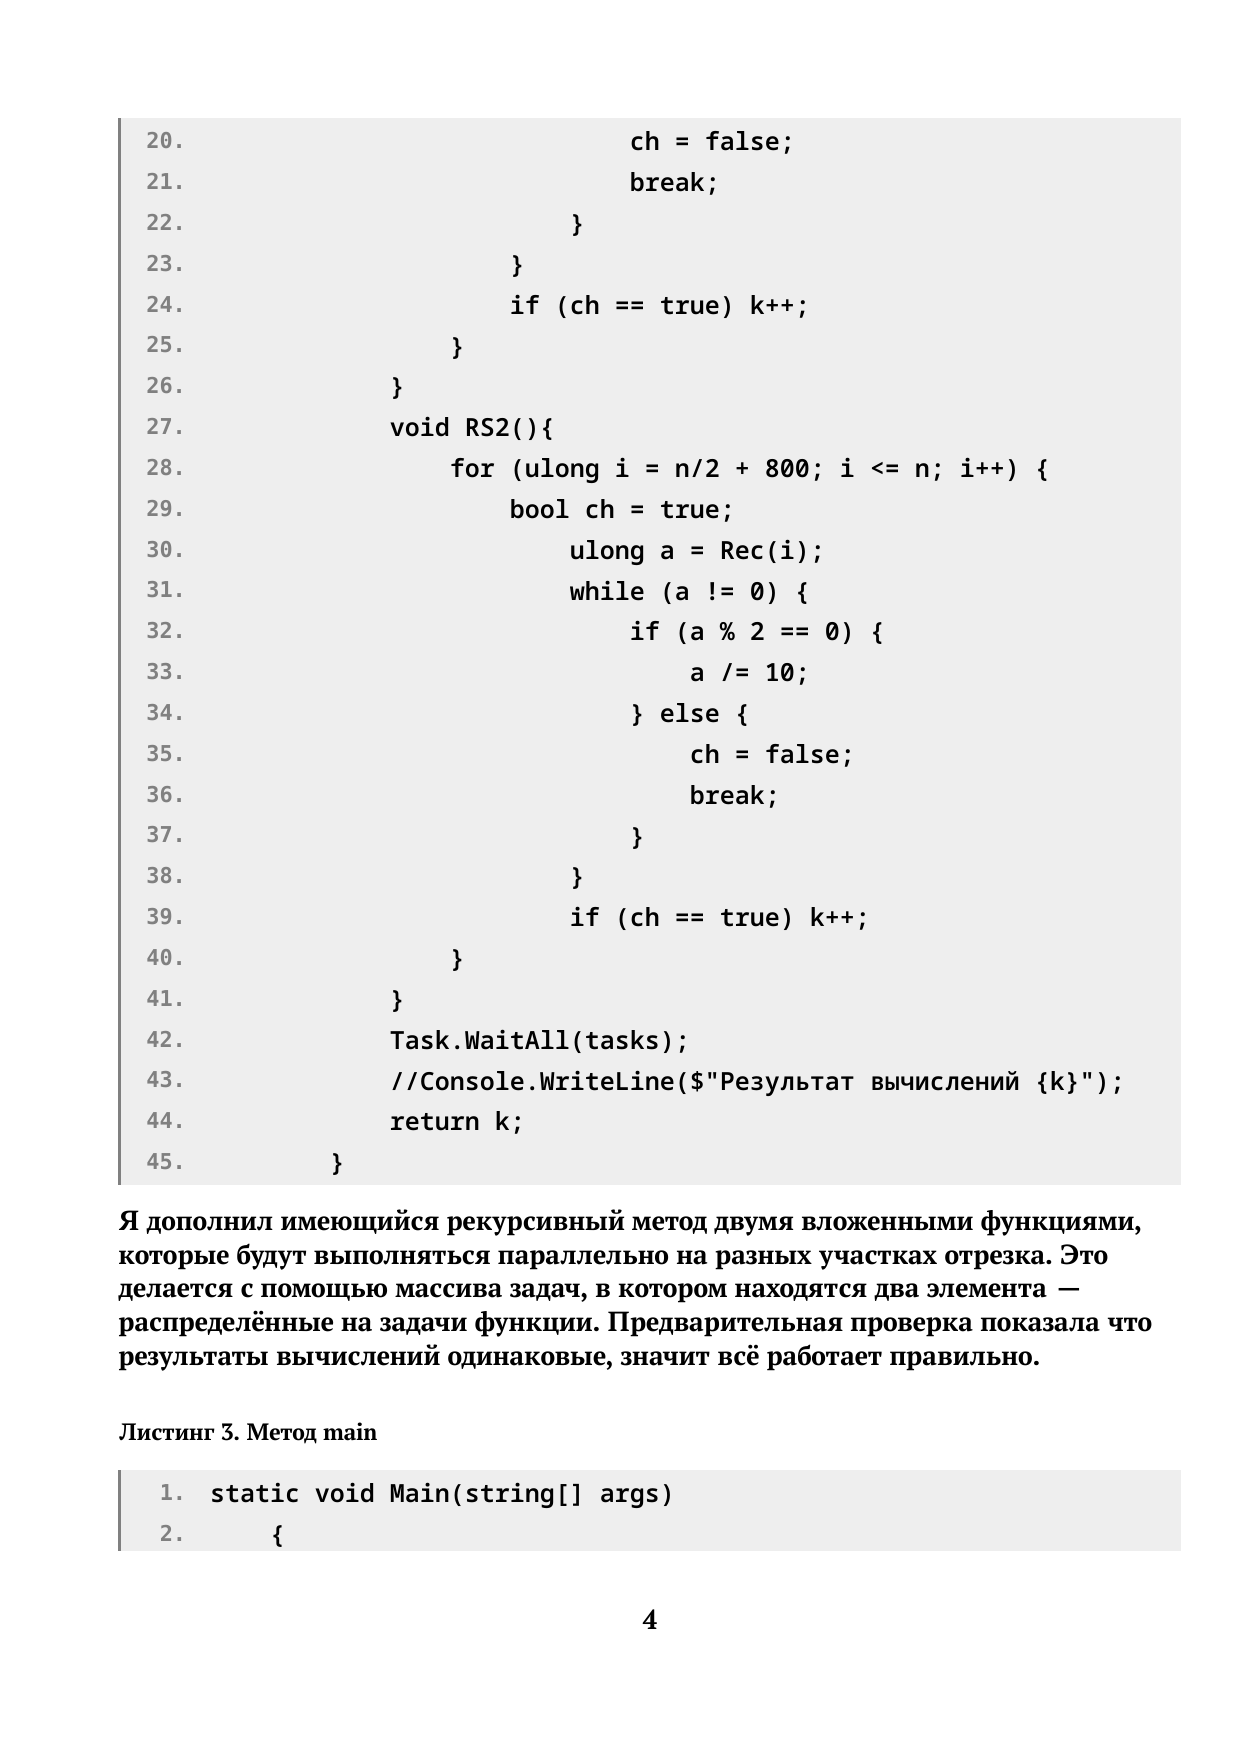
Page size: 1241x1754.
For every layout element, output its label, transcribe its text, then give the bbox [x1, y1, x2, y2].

list //Console.WriteLine($"Результат вычислений {k}"); [121, 1057, 1181, 1097]
list ch = false; [121, 118, 1181, 158]
text Листинг 3. Метод main [118, 1417, 1181, 1446]
list a /= 10; [121, 649, 1181, 689]
list while (a != 0) { [121, 567, 1181, 607]
list static void Main(string[] args) [121, 1470, 1181, 1510]
list break; [121, 771, 1181, 811]
list ch = false; [121, 731, 1181, 771]
list ulong a = Rec(i); [121, 526, 1181, 566]
list } [121, 200, 1181, 240]
list } [121, 976, 1181, 1016]
list if (a % 2 == 0) { [121, 608, 1181, 648]
list } [121, 812, 1181, 852]
list } else { [121, 690, 1181, 730]
list break; [121, 159, 1181, 199]
list } [121, 322, 1181, 362]
list } [121, 241, 1181, 281]
list return k; [121, 1098, 1181, 1138]
list for (ulong i = n/2 + 800; i <= n; i++) { [121, 445, 1181, 485]
list } [121, 853, 1181, 893]
list } [121, 363, 1181, 403]
list if (ch == true) k++; [121, 894, 1181, 934]
list Task.WaitAll(tasks); [121, 1016, 1181, 1056]
list { [121, 1511, 1181, 1551]
list if (ch == true) k++; [121, 281, 1181, 321]
list void RS2(){ [121, 404, 1181, 444]
list } [121, 1139, 1181, 1185]
list } [121, 935, 1181, 975]
list bool ch = true; [121, 486, 1181, 526]
text Я дополнил имеющийся рекурсивный метод двумя вложенными функциями, которые будут выполняться параллельно на разных участках отрезка. Это делается с помощью массива задач, в котором находятся два элемента — распределённые на задачи функции. Предварительная проверка показала что результаты вычислений одинаковые, значит всё работает правильно. [118, 1203, 1181, 1371]
